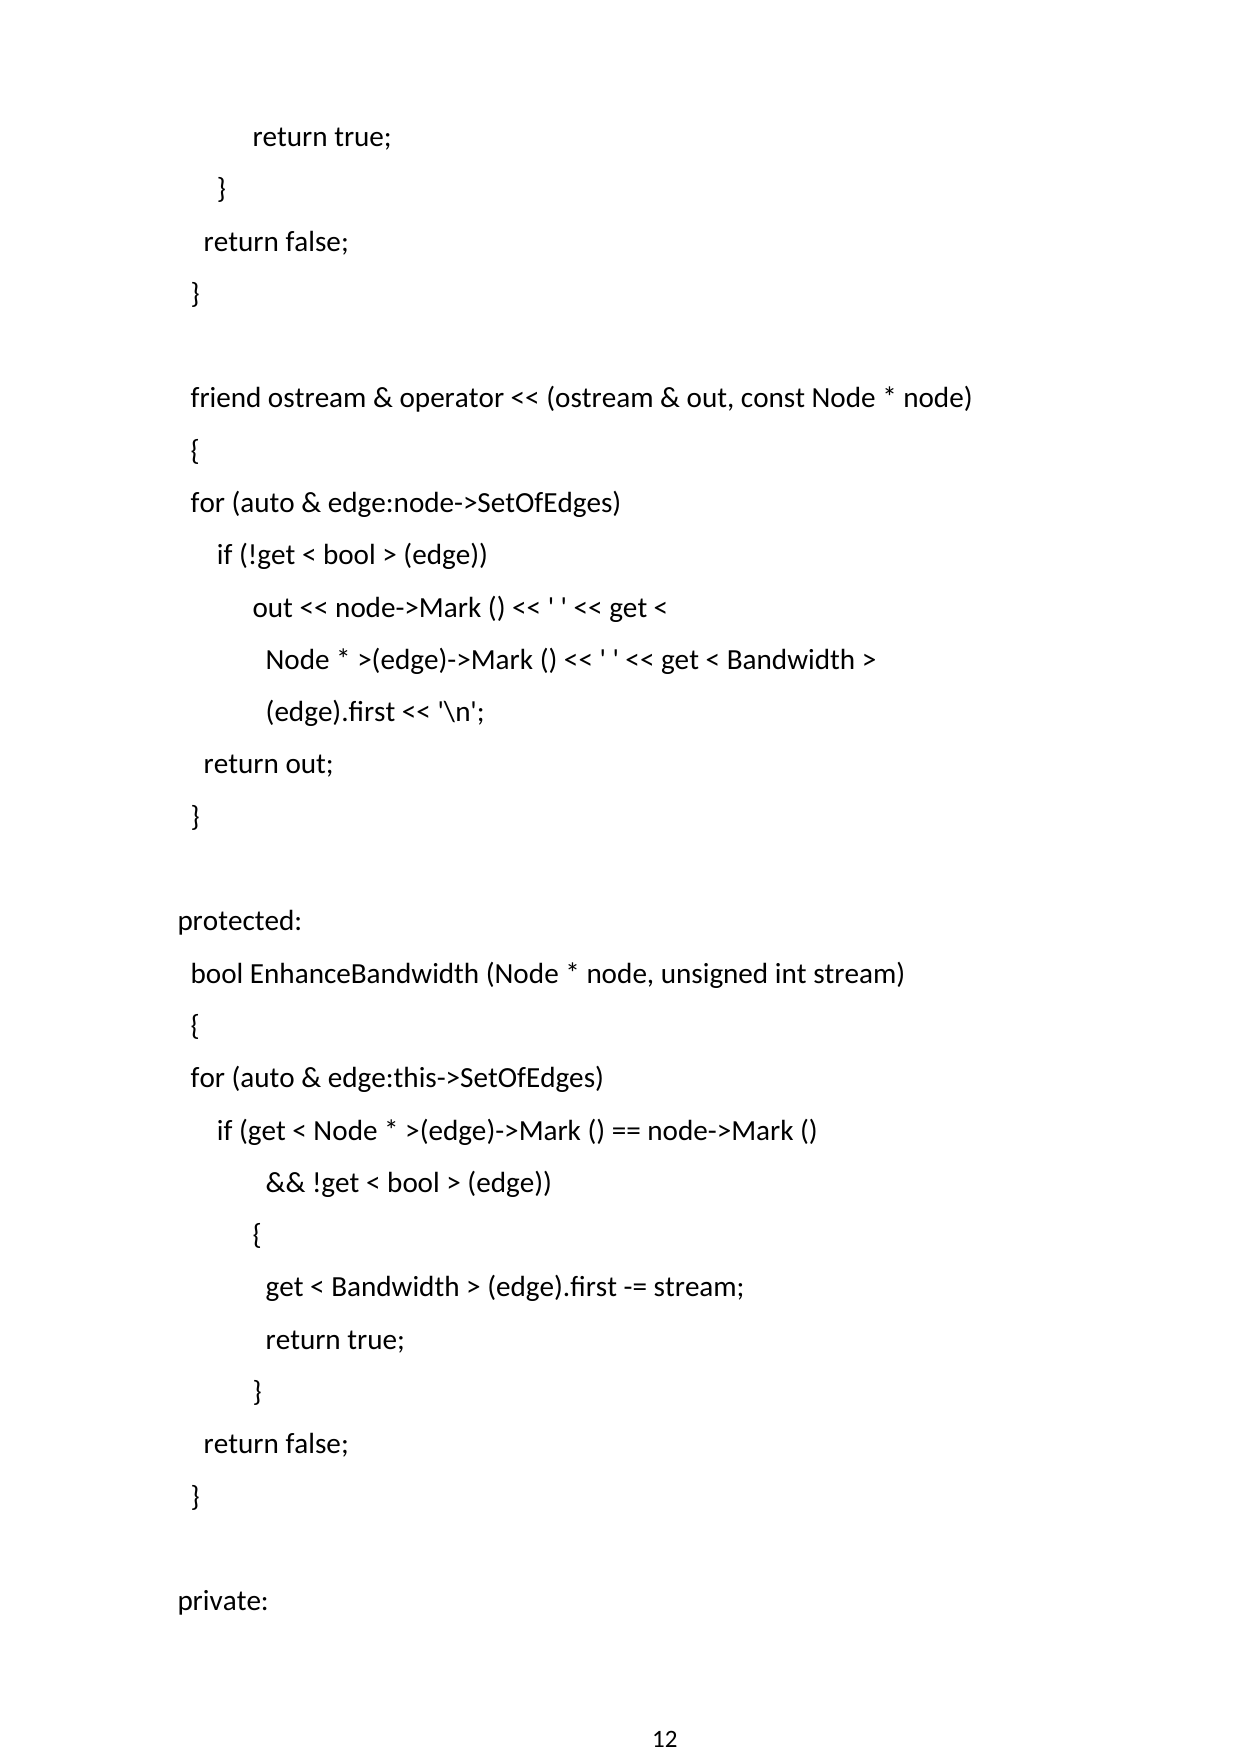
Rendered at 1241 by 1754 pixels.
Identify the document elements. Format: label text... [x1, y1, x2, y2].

text bool EnhanceBandwidth (Node * node, unsigned int stream) [177, 955, 1152, 990]
text return false; [177, 223, 1152, 258]
text return false; [177, 1425, 1152, 1461]
text { [177, 1007, 1152, 1043]
text } [177, 275, 1152, 311]
text return true; [177, 1321, 1152, 1356]
text for (auto & edge:this->SetOfEdges) [177, 1059, 1152, 1095]
text friend ostream & operator << (ostream & out, const Node * node) [177, 379, 1152, 415]
text get < Bandwidth > (edge).first -= stream; [177, 1268, 1152, 1304]
text protected: [177, 902, 1152, 938]
text { [177, 432, 1152, 467]
text } [177, 798, 1152, 833]
text for (auto & edge:node->SetOfEdges) [177, 484, 1152, 520]
text return out; [177, 746, 1152, 781]
text out << node->Mark () << ' ' << get < [177, 589, 1152, 624]
text && !get < bool > (edge)) [177, 1164, 1152, 1199]
text Node * >(edge)->Mark () << ' ' << get < Bandwidth > [177, 641, 1152, 677]
text if (get < Node * >(edge)->Mark () == node->Mark () [177, 1112, 1152, 1147]
text if (!get < bool > (edge)) [177, 536, 1152, 572]
text return true; [177, 118, 1152, 154]
text } [177, 170, 1152, 206]
text private: [177, 1582, 1152, 1618]
text (edge).first << '\n'; [177, 693, 1152, 729]
text { [177, 1216, 1152, 1252]
text } [177, 1373, 1152, 1409]
text } [177, 1478, 1152, 1513]
